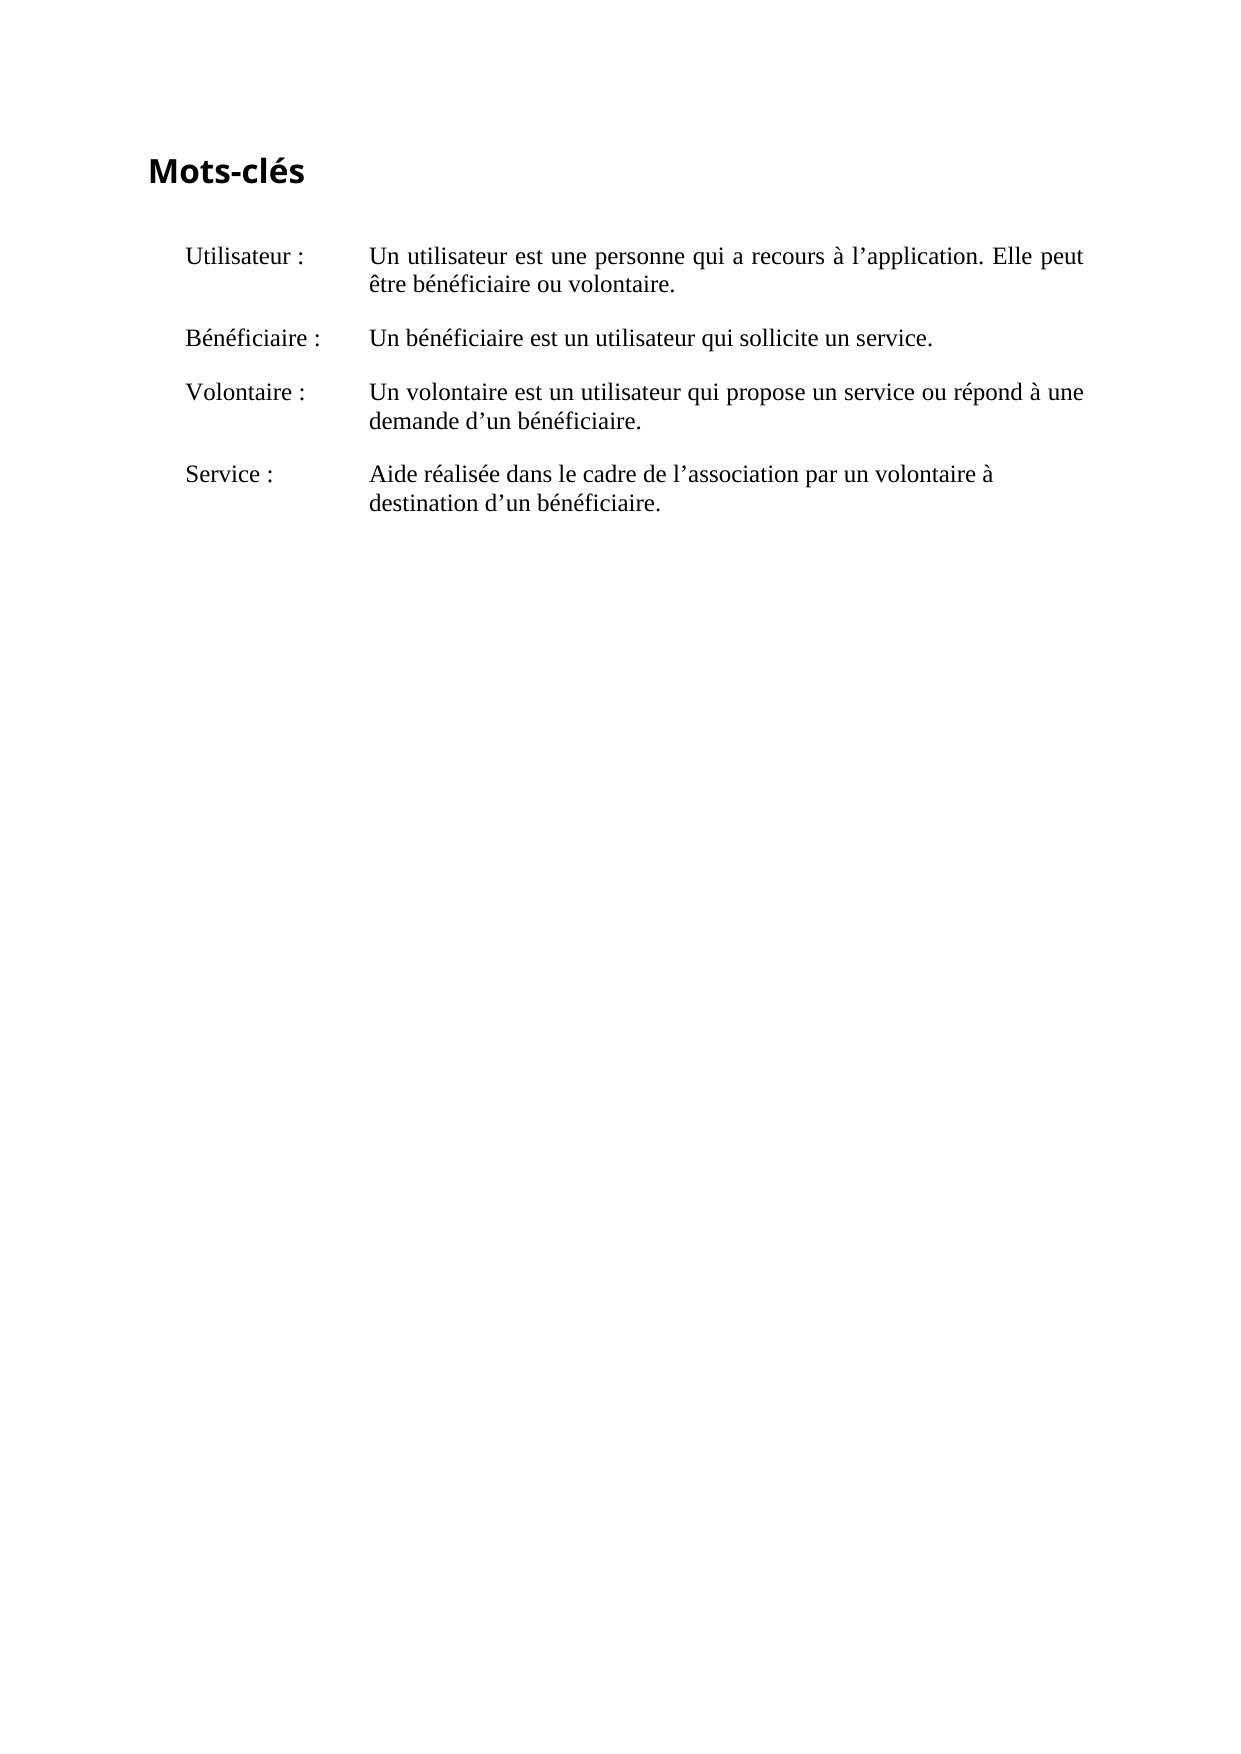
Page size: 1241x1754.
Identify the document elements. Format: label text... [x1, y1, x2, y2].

text Utilisateur : Un utilisateur est une personne qui a recours à l’application. Elle peut être bénéficiaire ou volontaire. [148, 241, 1092, 298]
text Service : Aide réalisée dans le cadre de l’association par un volontaire à destination d’un bénéficiaire. [148, 459, 1092, 517]
text Volontaire : Un volontaire est un utilisateur qui propose un service ou répond à une demande d’un bénéficiaire. [148, 377, 1092, 434]
subtitle Mots-clés [148, 148, 1092, 193]
text Bénéficiaire : Un bénéficiaire est un utilisateur qui sollicite un service. [148, 323, 1092, 352]
